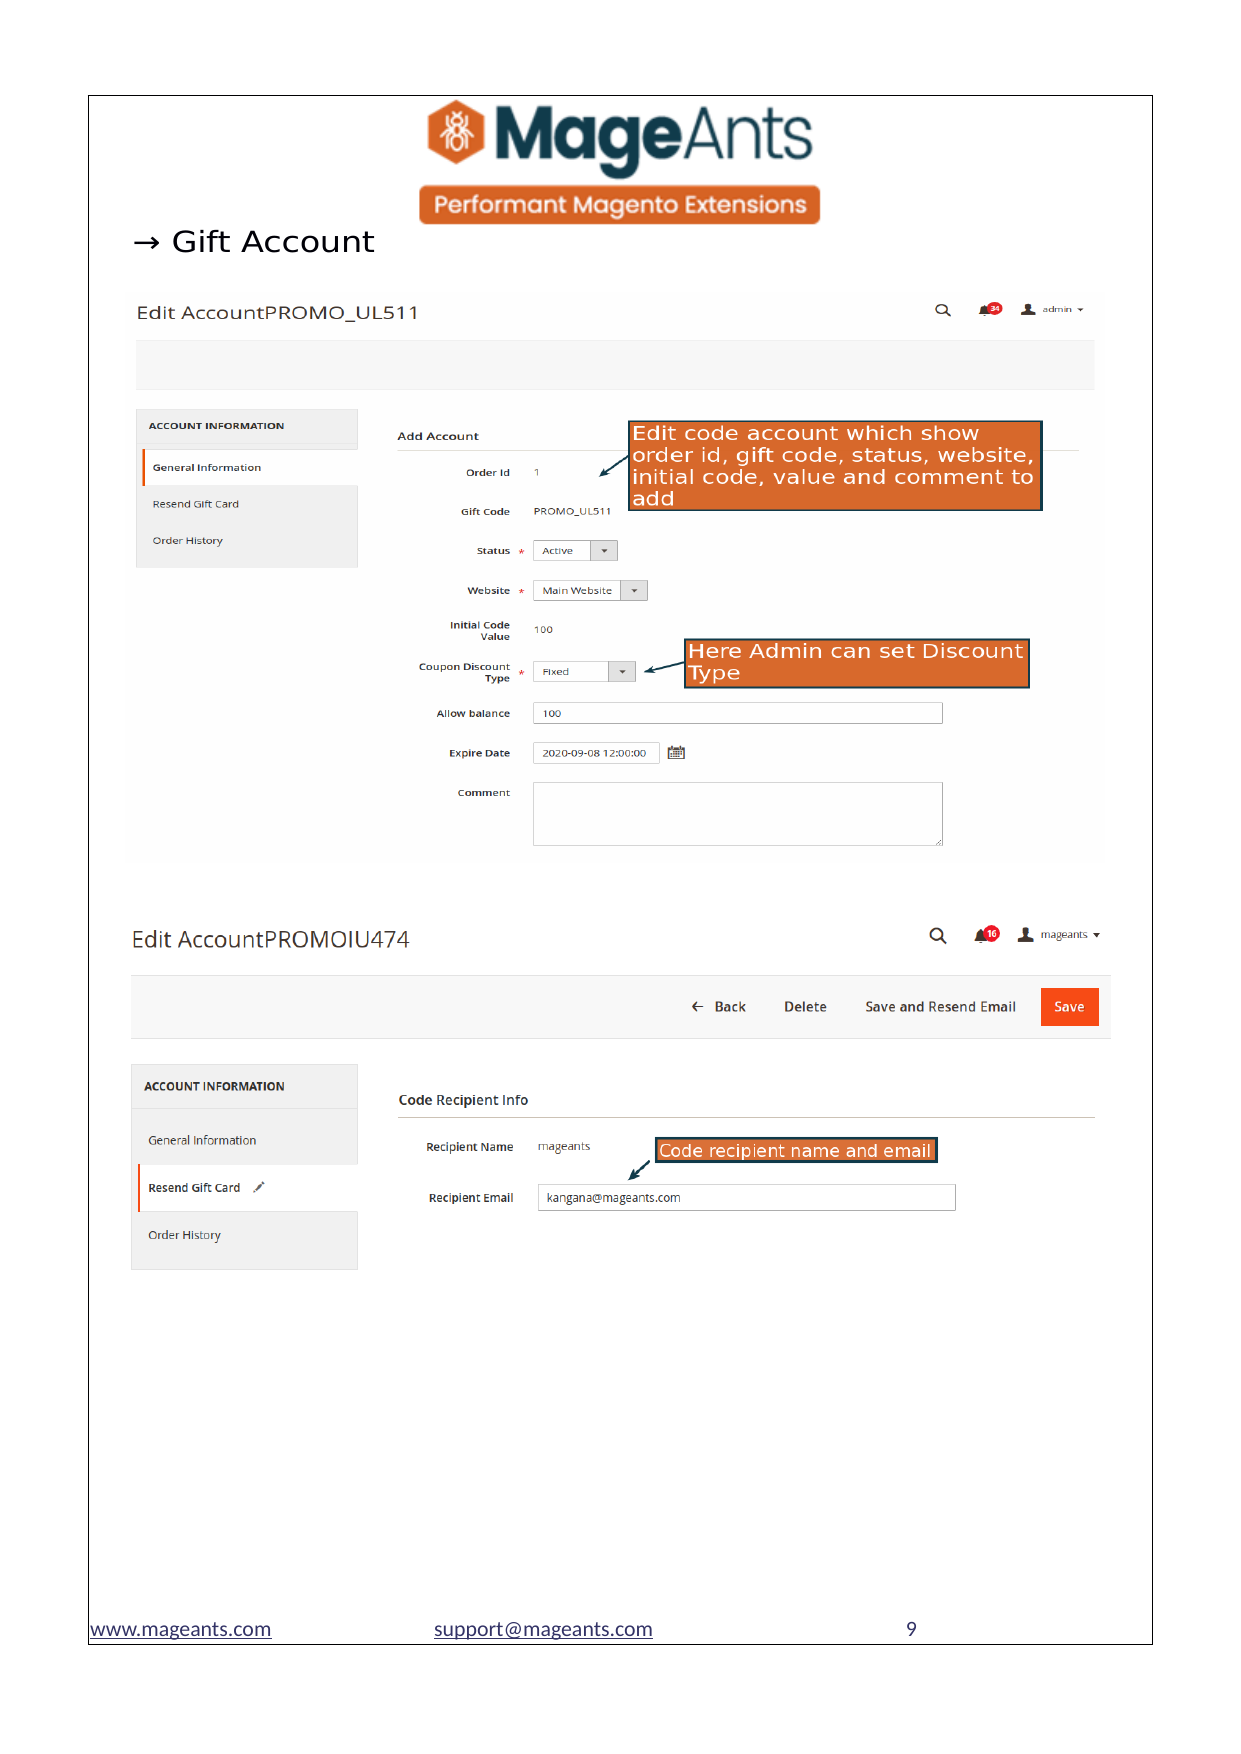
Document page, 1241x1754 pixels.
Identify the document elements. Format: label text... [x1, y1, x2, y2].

text → Gift Account [90, 225, 1150, 259]
picture [124, 292, 1106, 863]
picture [415, 97, 825, 226]
picture [121, 903, 1119, 1278]
